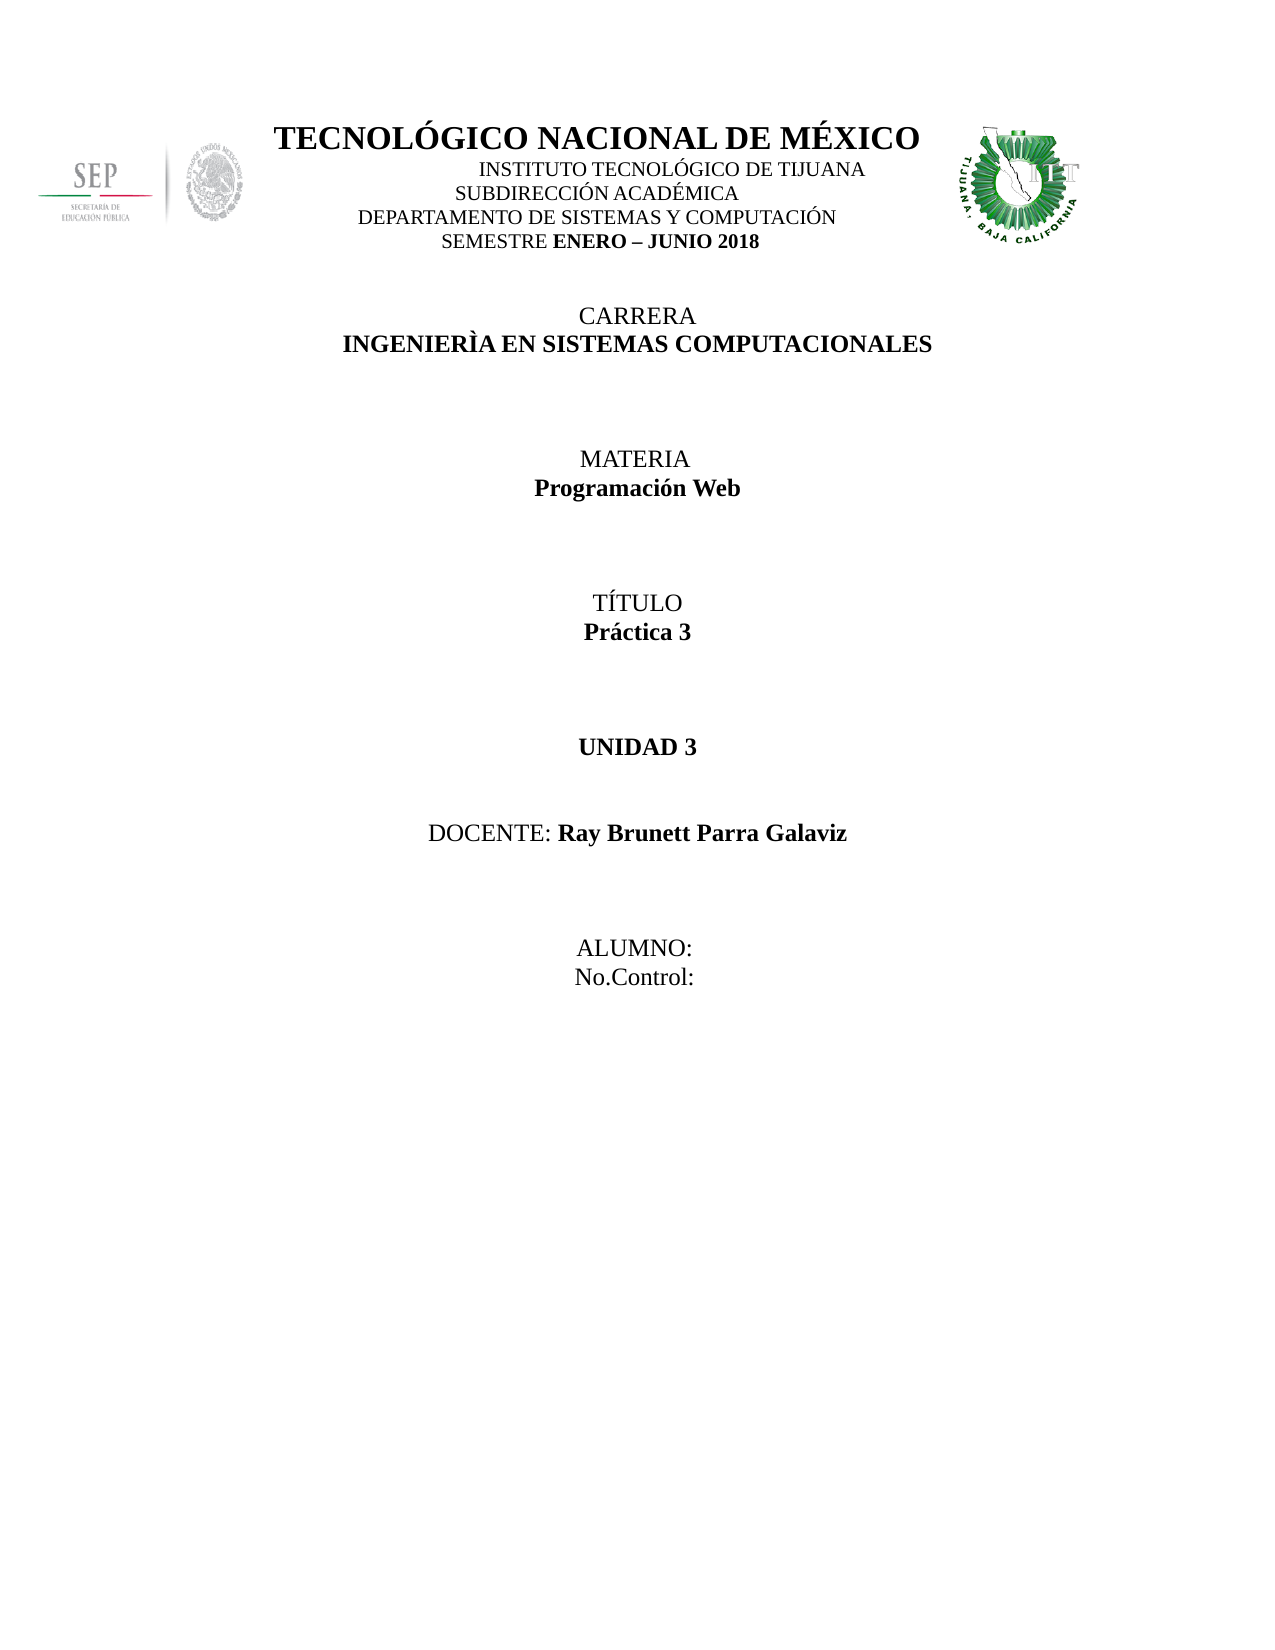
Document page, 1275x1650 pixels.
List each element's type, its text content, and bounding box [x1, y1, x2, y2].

text [1087, 181, 1157, 204]
text [1087, 118, 1157, 156]
subtitle [1087, 204, 1157, 229]
text Programación Web [118, 473, 1157, 502]
text SUBDIRECCIÓN ACADÉMICA [244, 181, 951, 204]
subtitle INSTITUTO TECNOLÓGICO DE TIJUANA [244, 156, 951, 181]
picture [36, 140, 244, 230]
text UNIDAD 3 [118, 732, 1157, 761]
subtitle [1087, 156, 1157, 181]
text TÍTULO [118, 588, 1157, 617]
subtitle SEMESTRE ENERO – JUNIO 2018 [268, 229, 1157, 253]
text INGENIERÌA EN SISTEMAS COMPUTACIONALES [118, 329, 1157, 358]
text Práctica 3 [118, 617, 1157, 646]
text DOCENTE: Ray Brunett Parra Galaviz [118, 818, 1157, 847]
text No.Control: [118, 962, 1157, 991]
subtitle MATERIA [118, 444, 1157, 473]
subtitle DEPARTAMENTO DE SISTEMAS Y COMPUTACIÓN [244, 204, 951, 229]
text ALUMNO: [118, 933, 1157, 962]
subtitle CARRERA [118, 301, 1157, 329]
picture [951, 118, 1087, 252]
text TECNOLÓGICO NACIONAL DE MÉXICO [118, 118, 951, 156]
